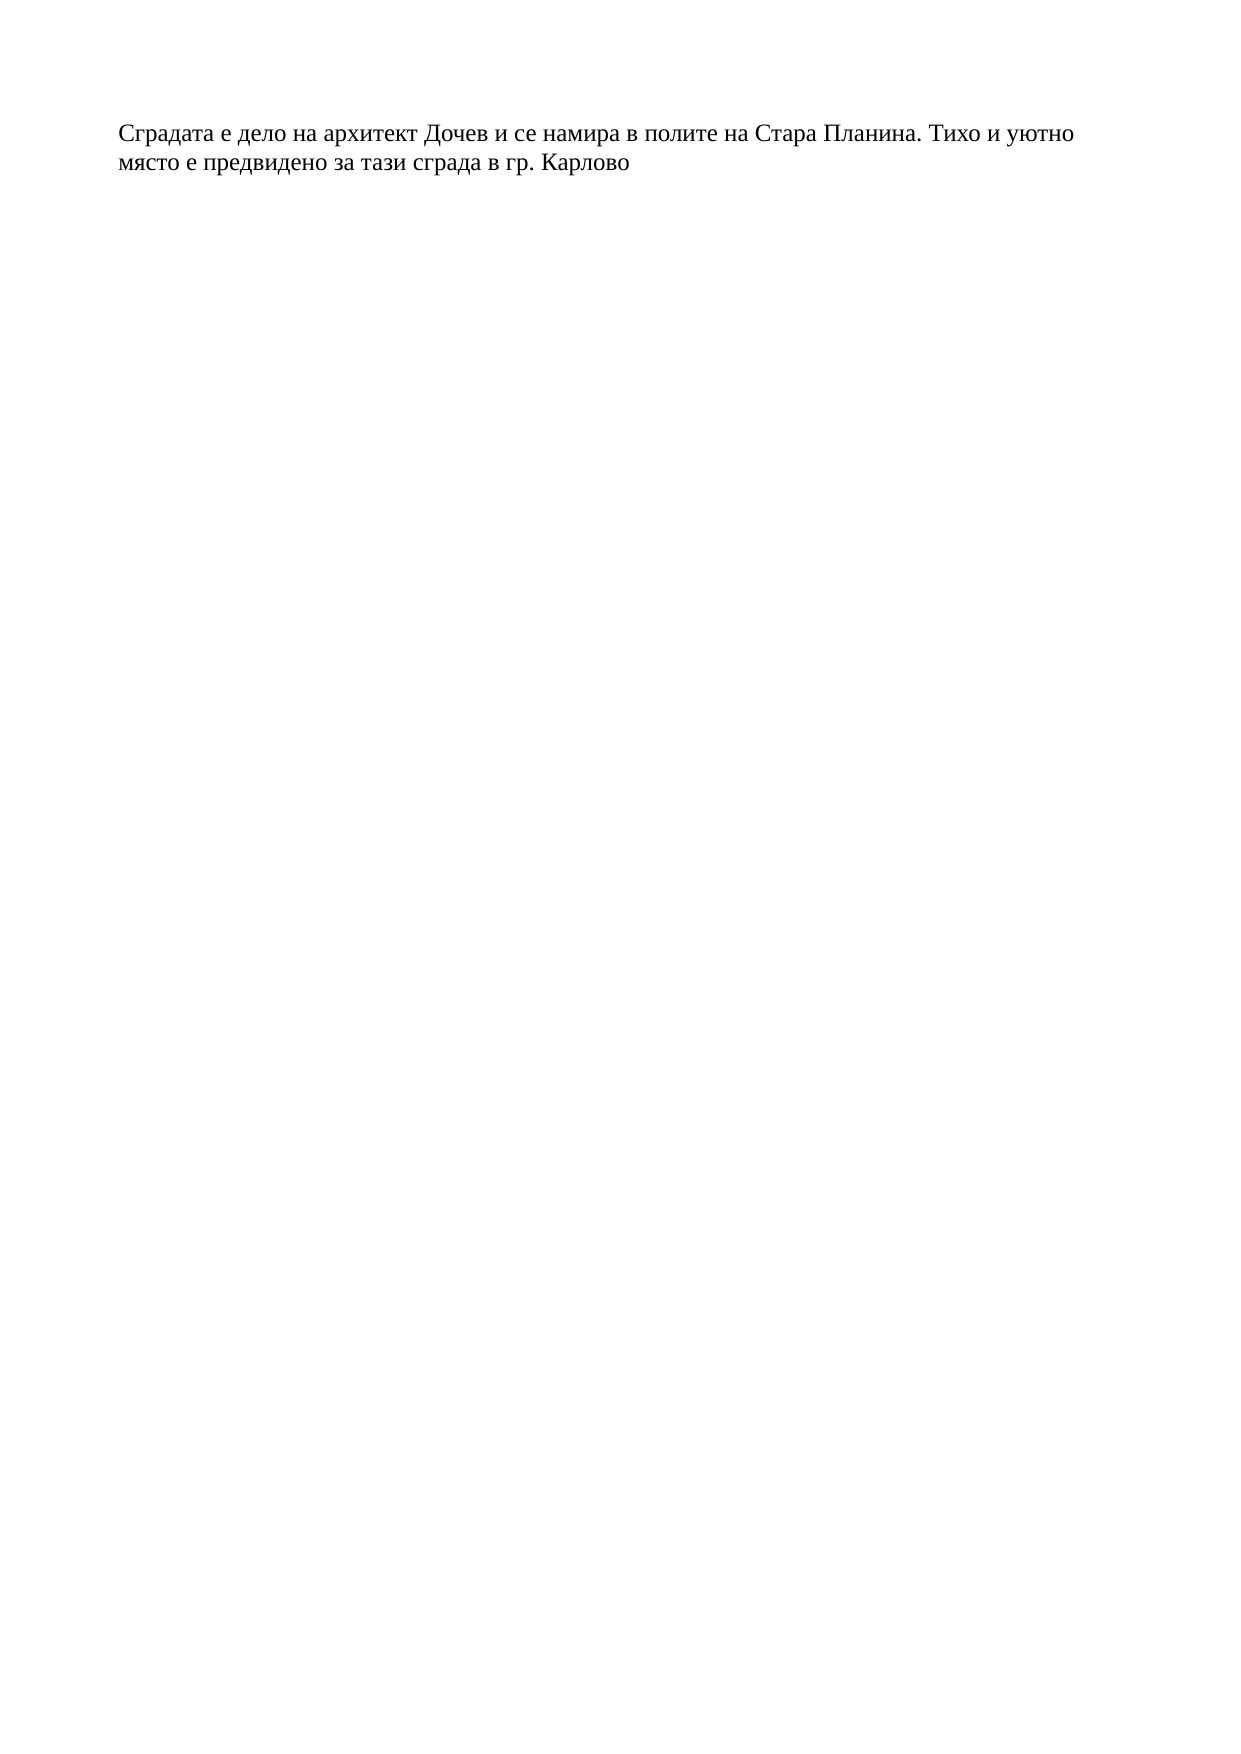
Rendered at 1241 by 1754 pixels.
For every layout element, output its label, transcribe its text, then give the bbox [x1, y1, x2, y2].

text Сградата е дело на архитект Дочев и се намира в полите на Стара Планина. Тихо и уютно място е предвидено за тази сграда в гр. Карлово [118, 118, 1122, 176]
